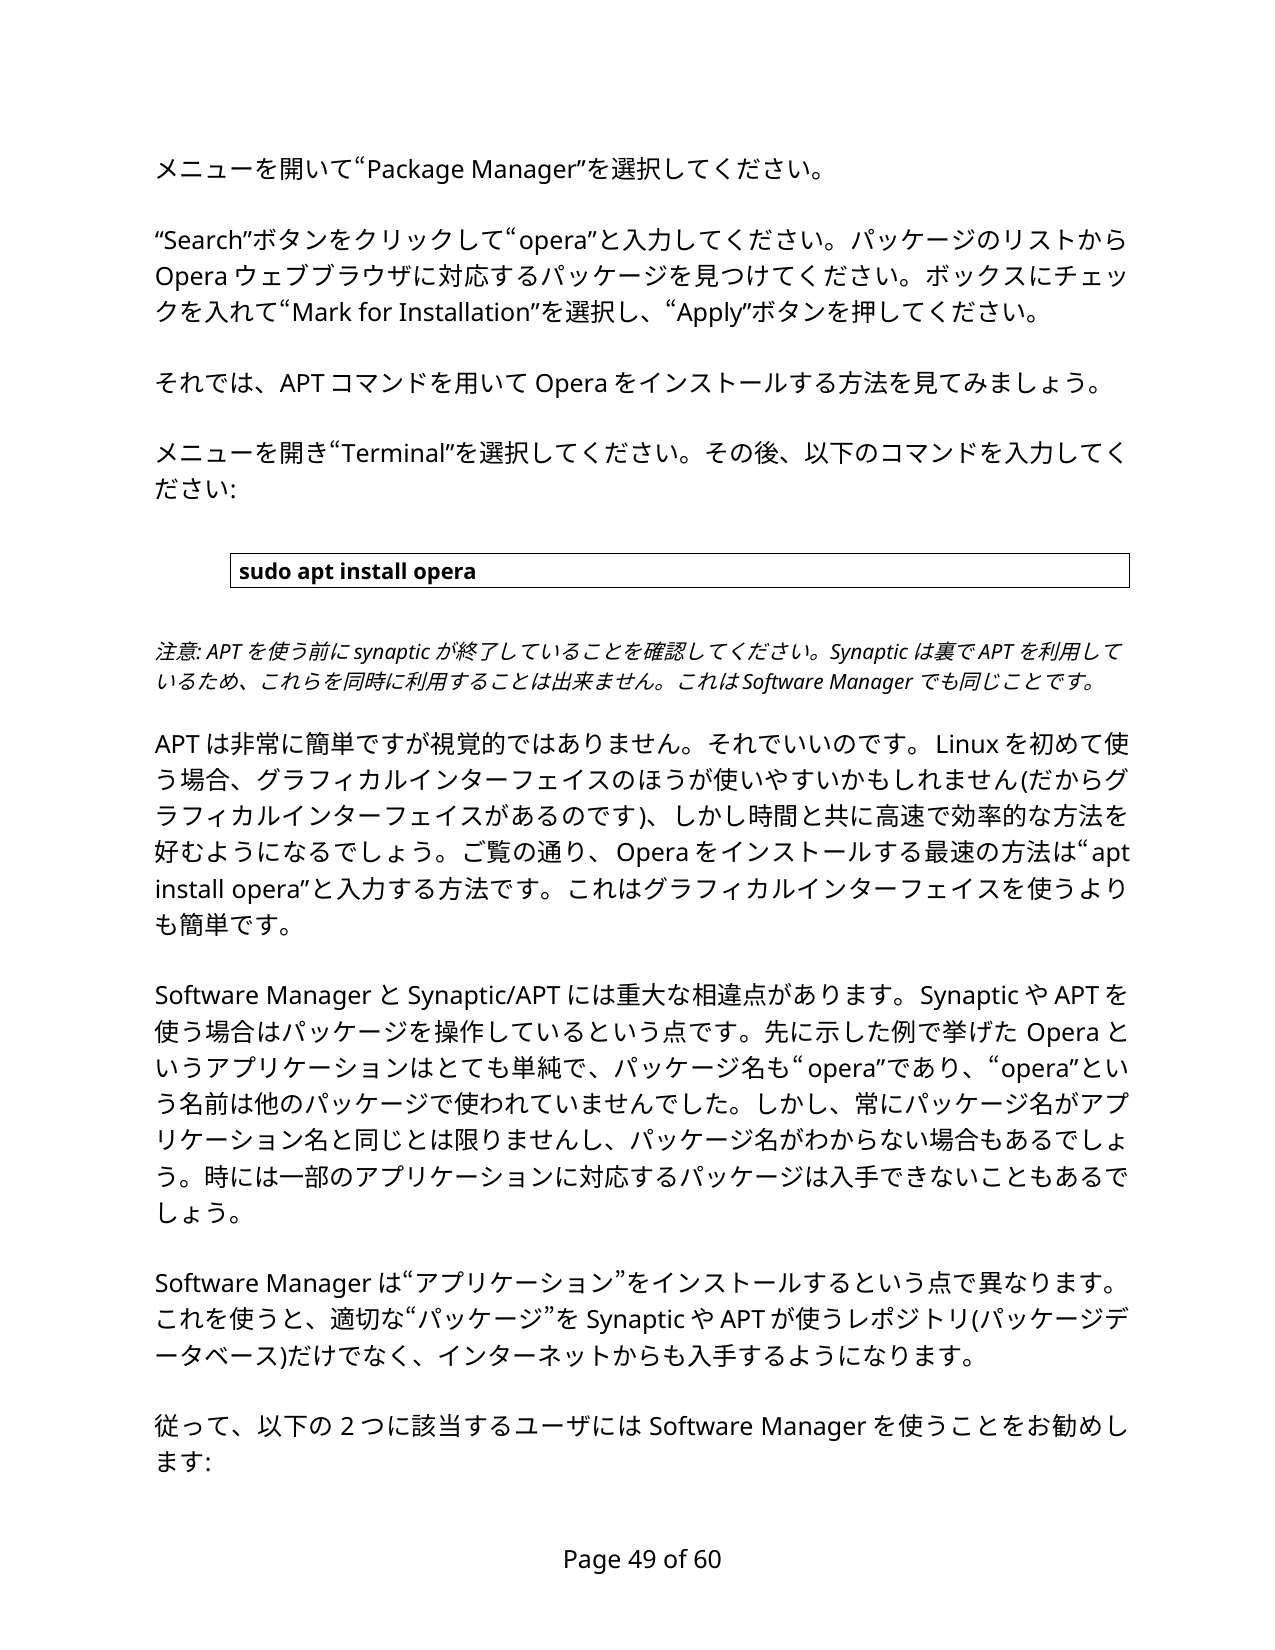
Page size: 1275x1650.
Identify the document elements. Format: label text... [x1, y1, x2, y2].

text “Search”ボタンをクリックして“opera”と入力してください。パッケージのリストからOperaウェブブラウザに対応するパッケージを見つけてください。ボックスにチェックを入れて“Mark for Installation”を選択し、“Apply”ボタンを押してください。 [154, 220, 1130, 329]
text APTは非常に簡単ですが視覚的ではありません。それでいいのです。Linuxを初めて使う場合、グラフィカルインターフェイスのほうが使いやすいかもしれません(だからグラフィカルインターフェイスがあるのです)、しかし時間と共に高速で効率的な方法を好むようになるでしょう。ご覧の通り、Operaをインストールする最速の方法は“apt install opera”と入力する方法です。これはグラフィカルインターフェイスを使うよりも簡単です。 [154, 724, 1130, 942]
text Software Managerは“アプリケーション”をインストールするという点で異なります。これを使うと、適切な“パッケージ”をSynapticやAPTが使うレポジトリ(パッケージデータベース)だけでなく、インターネットからも入手するようになります。 [154, 1263, 1130, 1372]
text メニューを開き“Terminal”を選択してください。その後、以下のコマンドを入力してください: [154, 433, 1130, 506]
text メニューを開いて“Package Manager”を選択してください。 [154, 150, 1130, 186]
text 注意: APTを使う前にsynapticが終了していることを確認してください。Synapticは裏でAPTを利用しているため、これらを同時に利用することは出来ません。これはSoftware Managerでも同じことです。 [154, 635, 1130, 696]
text Software ManagerとSynaptic/APTには重大な相違点があります。SynapticやAPTを使う場合はパッケージを操作しているという点です。先に示した例で挙げたOperaというアプリケーションはとても単純で、パッケージ名も“opera”であり、“opera”という名前は他のパッケージで使われていませんでした。しかし、常にパッケージ名がアプリケーション名と同じとは限りませんし、パッケージ名がわからない場合もあるでしょう。時には一部のアプリケーションに対応するパッケージは入手できないこともあるでしょう。 [154, 976, 1130, 1229]
text 従って、以下の2つに該当するユーザにはSoftware Managerを使うことをお勧めします: [154, 1406, 1130, 1479]
text それでは、APTコマンドを用いてOperaをインストールする方法を見てみましょう。 [154, 363, 1130, 399]
text sudo apt install opera [231, 554, 1129, 587]
